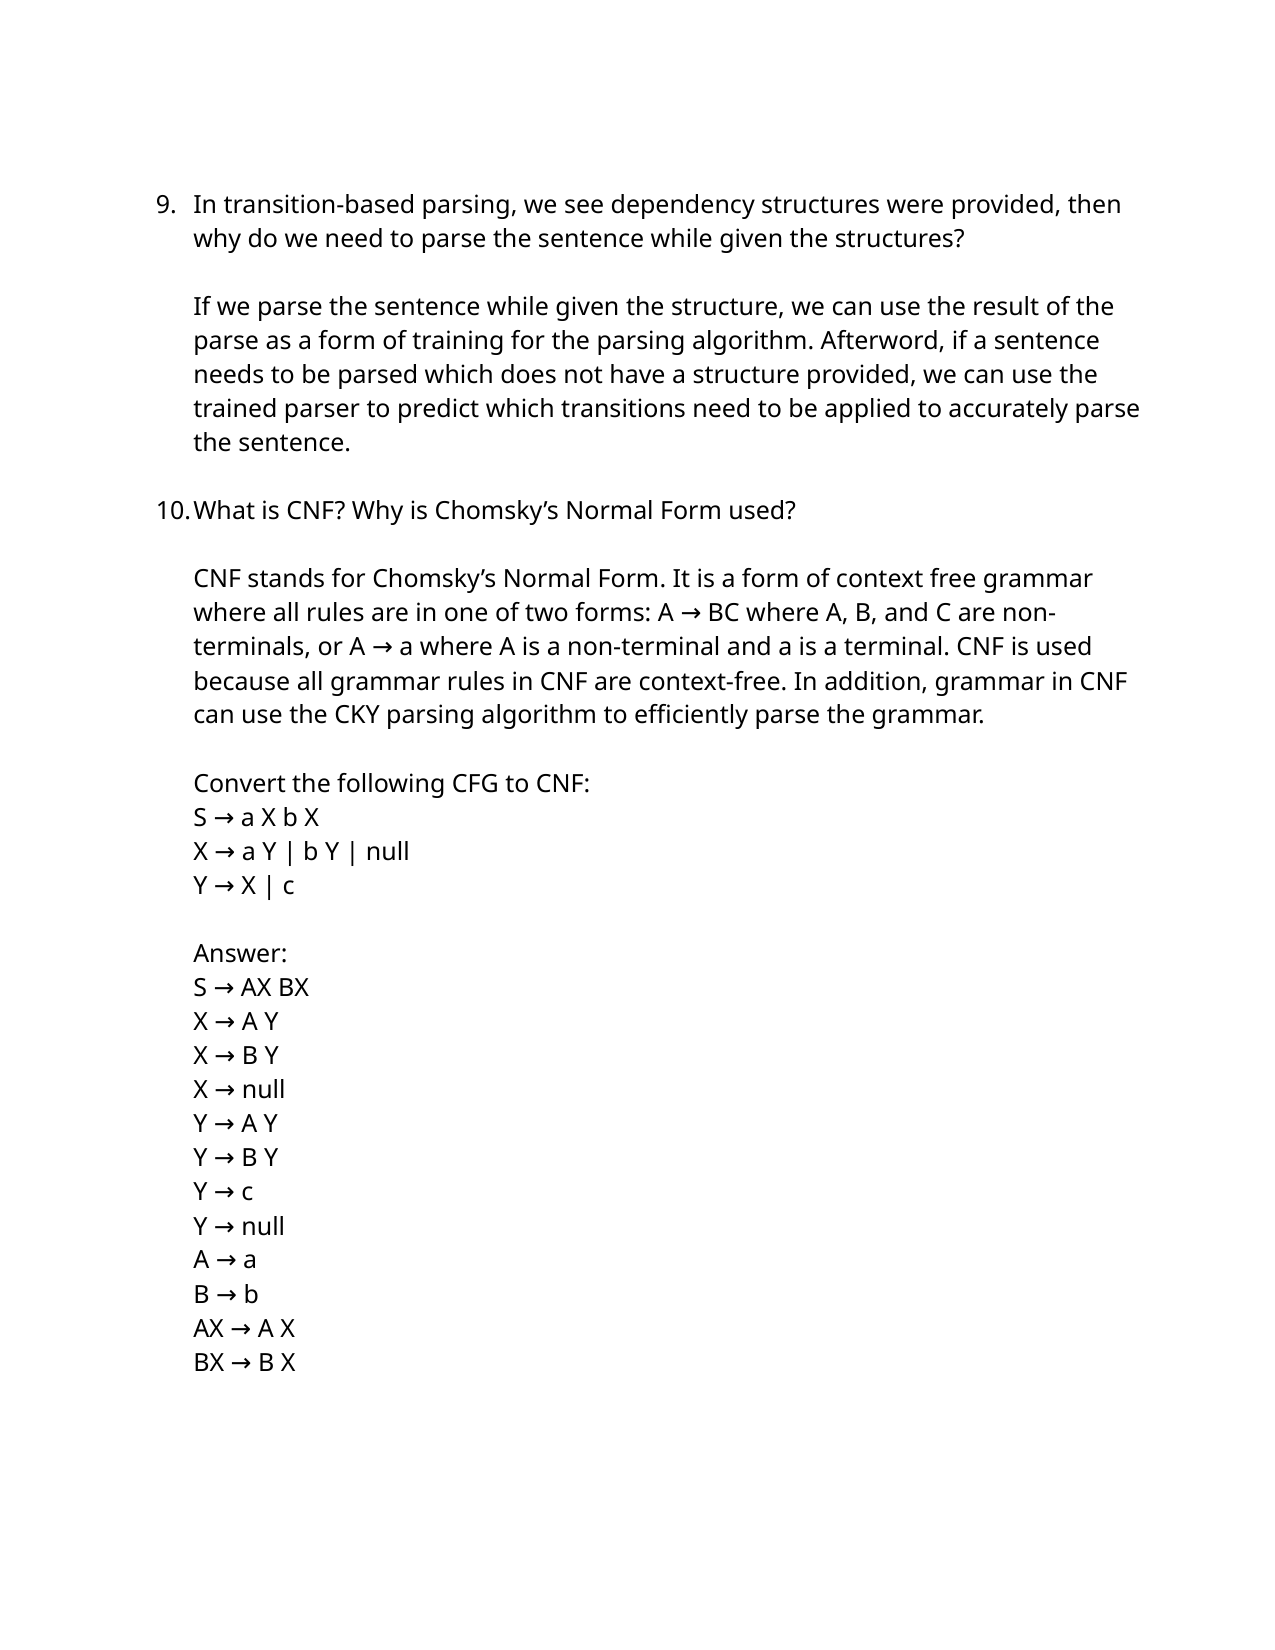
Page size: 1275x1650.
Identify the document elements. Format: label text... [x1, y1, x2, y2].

list In transition-based parsing, we see dependency structures were provided, then why do we need to parse the sentence while given the structures? If we parse the sentence while given the structure, we can use the result of the parse as a form of training for the parsing algorithm. Afterword, if a sentence needs to be parsed which does not have a structure provided, we can use the trained parser to predict which transitions need to be applied to accurately parse the sentence. [156, 186, 1157, 493]
list What is CNF? Why is Chomsky’s Normal Form used? CNF stands for Chomsky’s Normal Form. It is a form of context free grammar where all rules are in one of two forms: A → BC where A, B, and C are non-terminals, or A → a where A is a non-terminal and a is a terminal. CNF is used because all grammar rules in CNF are context-free. In addition, grammar in CNF can use the CKY parsing algorithm to efficiently parse the grammar. Convert the following CFG to CNF: S → a X b X X → a Y | b Y | null Y → X | c Answer: S → AX BX X → A Y X → B Y X → null Y → A Y Y → B Y Y → c Y → null A → a B → b AX → A X BX → B X [156, 493, 1157, 1515]
list [156, 118, 1157, 186]
